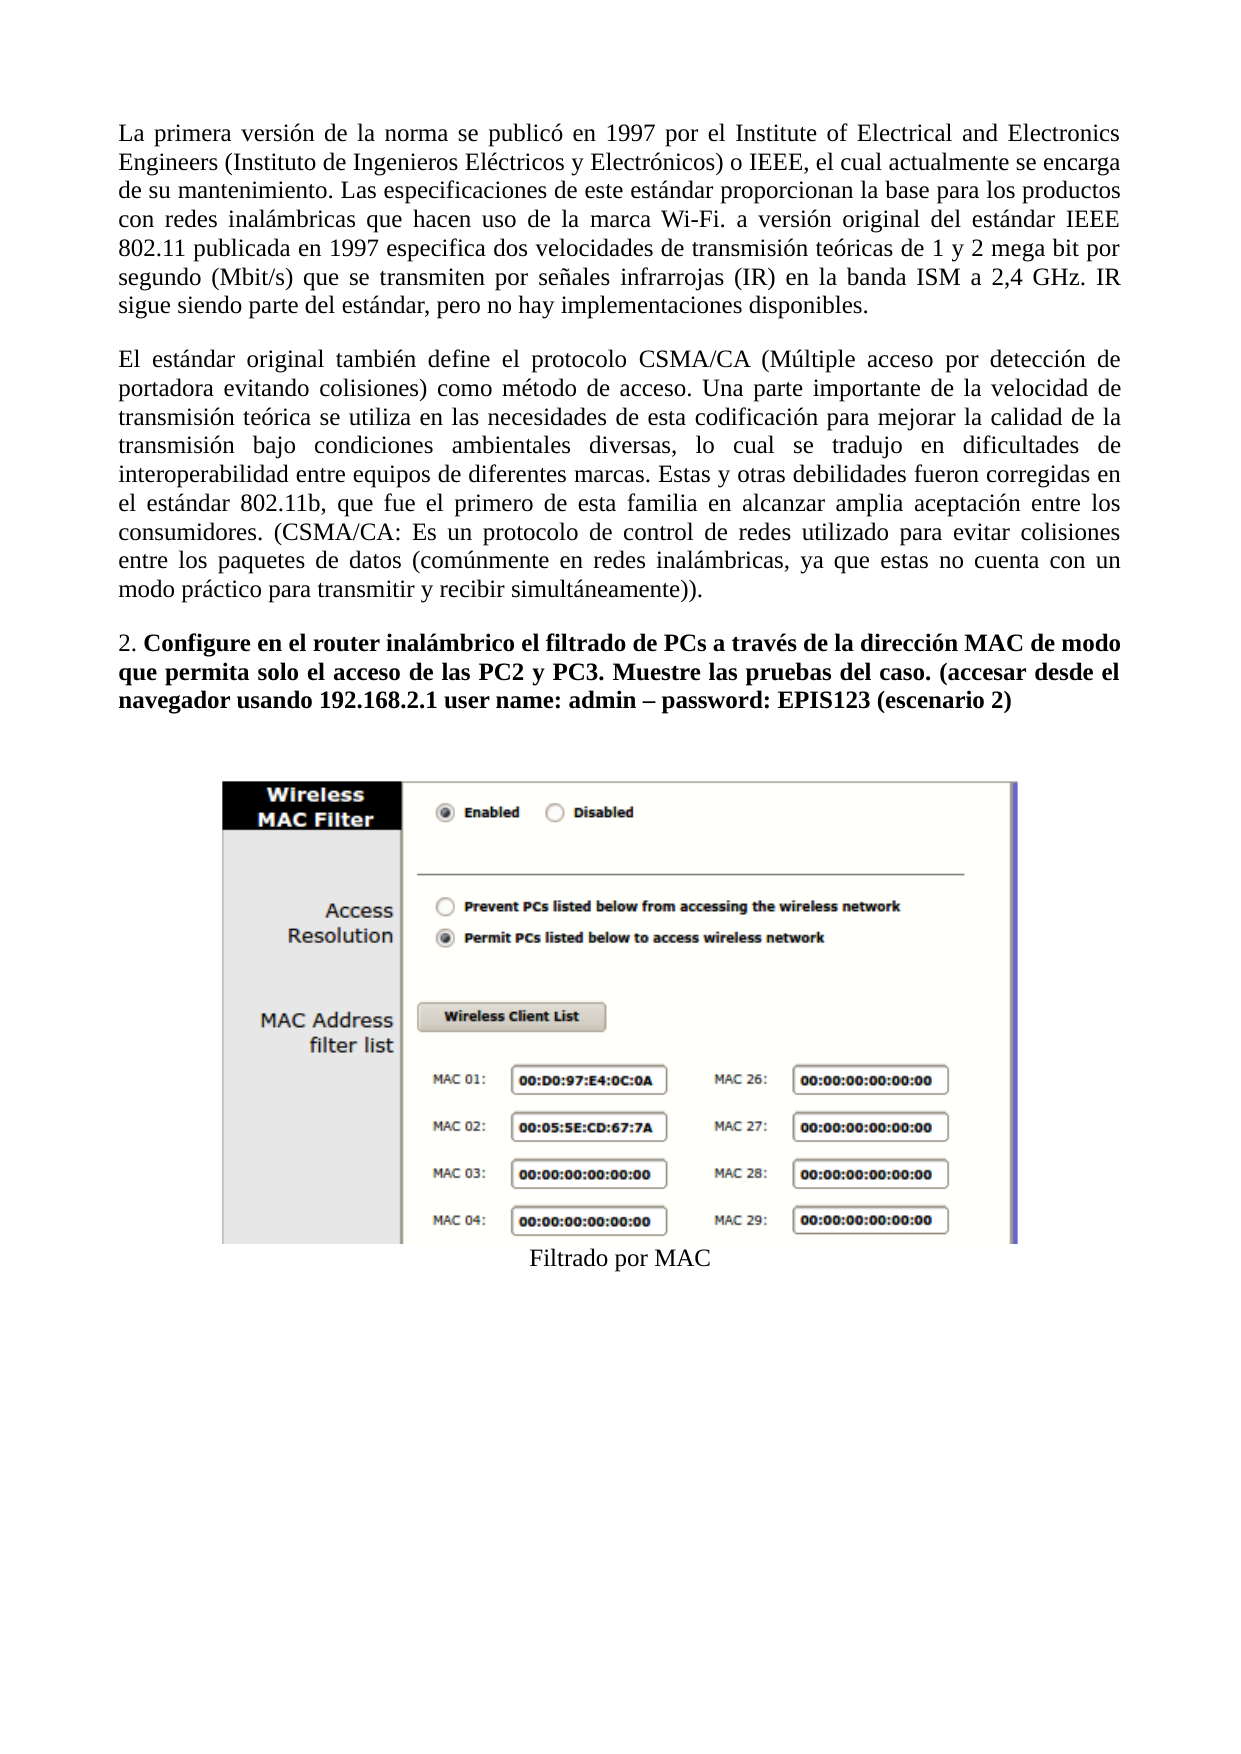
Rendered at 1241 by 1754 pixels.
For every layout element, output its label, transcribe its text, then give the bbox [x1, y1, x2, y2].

list La primera versión de la norma se publicó en 1997 por el Institute of Electrical and Electronics Engineers (Instituto de Ingenieros Eléctricos y Electrónicos) o IEEE, el cual actualmente se encarga de su mantenimiento. Las especificaciones de este estándar proporcionan la base para los productos con redes inalámbricas que hacen uso de la marca Wi-Fi. a versión original del estándar IEEE 802.11 publicada en 1997 especifica dos velocidades de transmisión teóricas de 1 y 2 mega bit por segundo (Mbit/s) que se transmiten por señales infrarrojas (IR) en la banda ISM a 2,4 GHz. IR sigue siendo parte del estándar, pero no hay implementaciones disponibles. [118, 118, 1122, 319]
list Filtrado por MAC [118, 793, 1122, 1272]
list El estándar original también define el protocolo CSMA/CA (Múltiple acceso por detección de portadora evitando colisiones) como método de acceso. Una parte importante de la velocidad de transmisión teórica se utiliza en las necesidades de esta codificación para mejorar la calidad de la transmisión bajo condiciones ambientales diversas, lo cual se tradujo en dificultades de interoperabilidad entre equipos de diferentes marcas. Estas y otras debilidades fueron corregidas en el estándar 802.11b, que fue el primero de esta familia en alcanzar amplia aceptación entre los consumidores. (CSMA/CA: Es un protocolo de control de redes utilizado para evitar colisiones entre los paquetes de datos (comúnmente en redes inalámbricas, ya que estas no cuenta con un modo práctico para transmitir y recibir simultáneamente)). [118, 344, 1122, 603]
picture [222, 780, 1018, 1244]
list 2. Configure en el router inalámbrico el filtrado de PCs a través de la dirección MAC de modo que permita solo el acceso de las PC2 y PC3. Muestre las pruebas del caso. (accesar desde el navegador usando 192.168.2.1 user name: admin – password: EPIS123 (escenario 2) [118, 628, 1122, 714]
